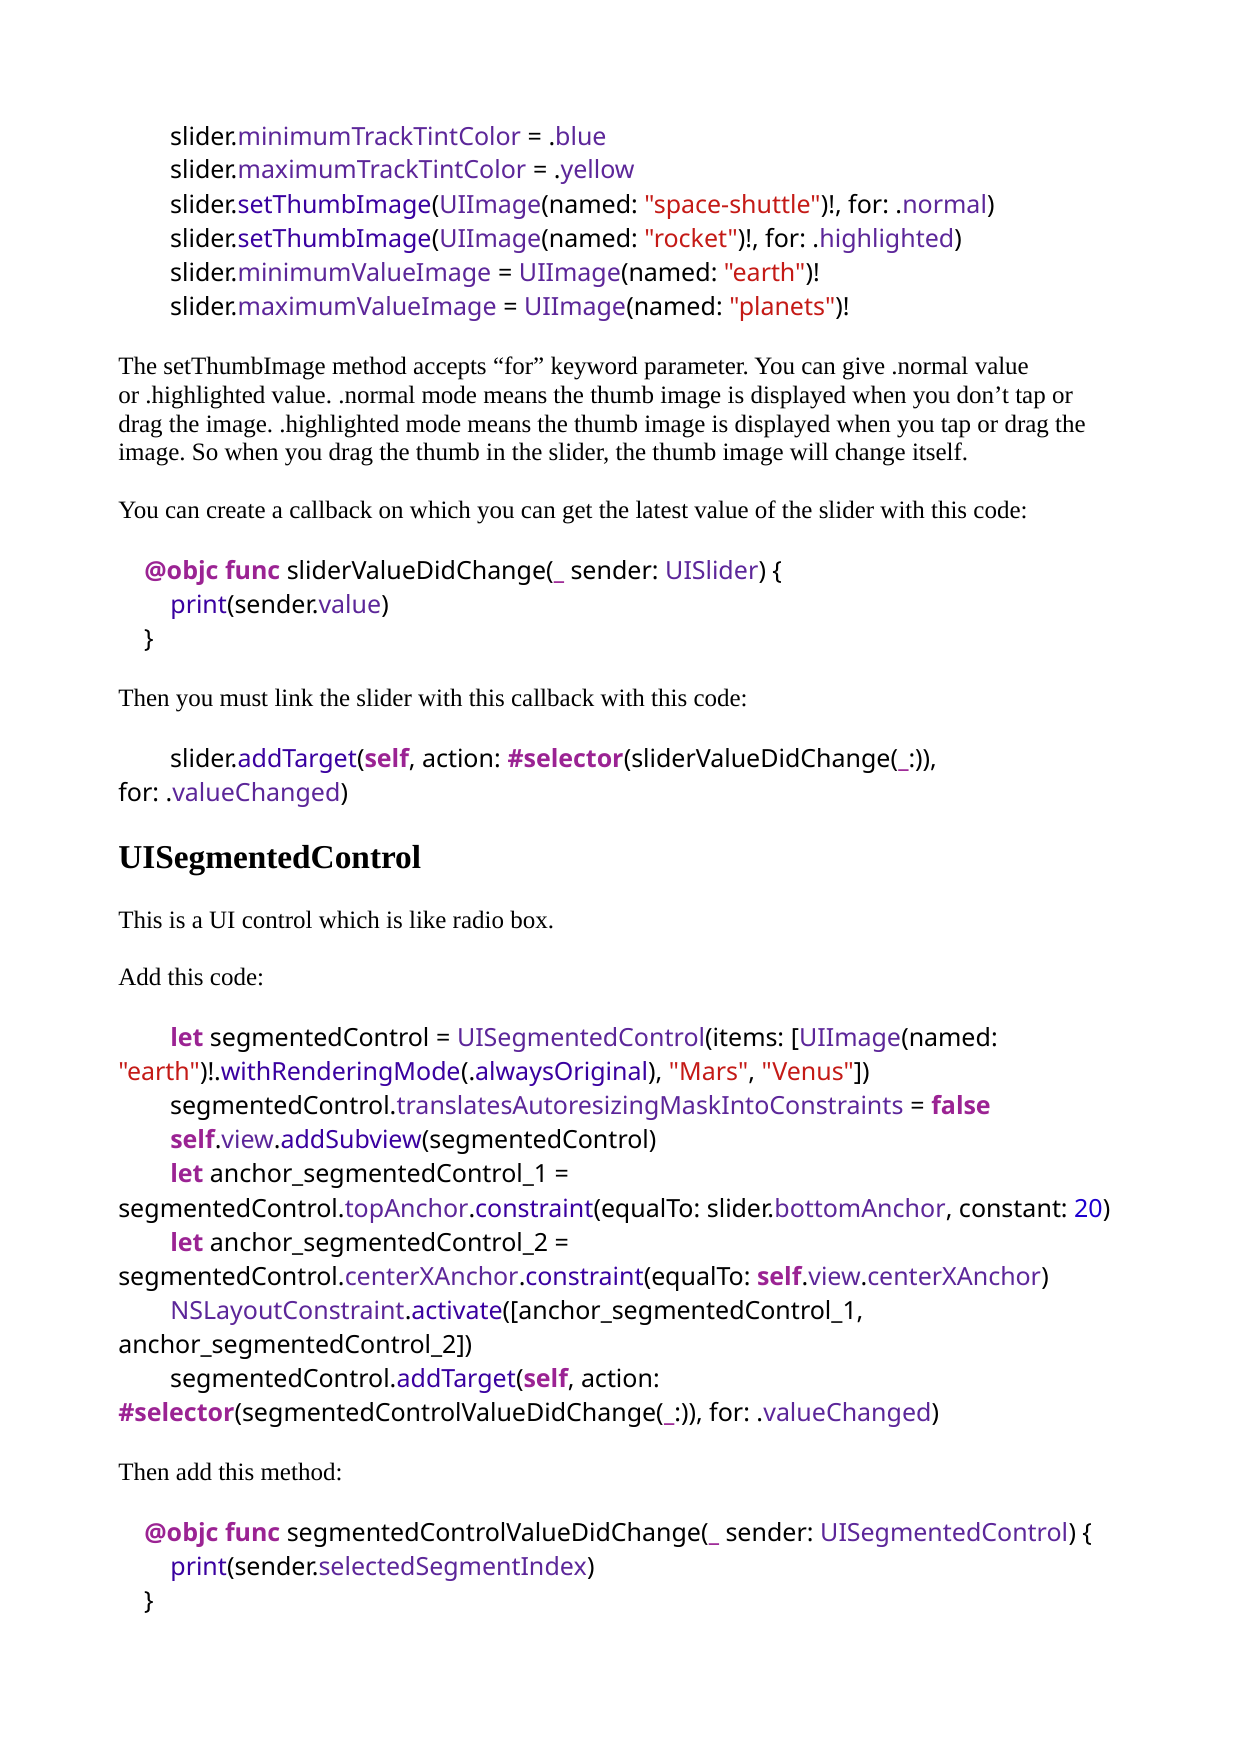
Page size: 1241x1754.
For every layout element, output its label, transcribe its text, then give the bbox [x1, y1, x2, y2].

text Then add this method: [118, 1457, 1122, 1486]
text } [118, 1583, 1122, 1617]
text NSLayoutConstraint.activate([anchor_segmentedControl_1, anchor_segmentedControl_2]) [118, 1292, 1122, 1361]
text This is a UI control which is like radio box. [118, 905, 1122, 934]
text slider.minimumTrackTintColor = .blue [118, 118, 1122, 152]
text slider.minimumValueImage = UIImage(named: "earth")! [118, 254, 1122, 288]
text You can create a callback on which you can get the latest value of the slider with this code: [118, 495, 1122, 552]
text let anchor_segmentedControl_1 = segmentedControl.topAnchor.constraint(equalTo: slider.bottomAnchor, constant: 20) [118, 1156, 1122, 1224]
text let anchor_segmentedControl_2 = segmentedControl.centerXAnchor.constraint(equalTo: self.view.centerXAnchor) [118, 1224, 1122, 1292]
text let segmentedControl = UISegmentedControl(items: [UIImage(named: "earth")!.withRenderingMode(.alwaysOriginal), "Mars", "Venus"]) [118, 1020, 1122, 1088]
text Then you must link the slider with this callback with this code: [118, 683, 1122, 712]
text The setThumbImage method accepts “for” keyword parameter. You can give .normal value or .highlighted value. .normal mode means the thumb image is displayed when you don’t tap or drag the image. .highlighted mode means the thumb image is displayed when you tap or drag the image. So when you drag the thumb in the slider, the thumb image will change itself. [118, 351, 1122, 466]
text } [118, 621, 1122, 655]
text segmentedControl.translatesAutoresizingMaskIntoConstraints = false [118, 1088, 1122, 1122]
text self.view.addSubview(segmentedControl) [118, 1122, 1122, 1156]
text @objc func sliderValueDidChange(_ sender: UISlider) { [118, 552, 1122, 587]
text slider.addTarget(self, action: #selector(sliderValueDidChange(_:)), for: .valueChanged) [118, 741, 1122, 809]
text print(sender.value) [118, 587, 1122, 621]
text slider.setThumbImage(UIImage(named: "rocket")!, for: .highlighted) [118, 220, 1122, 254]
text UISegmentedControl [118, 838, 1122, 876]
text slider.maximumValueImage = UIImage(named: "planets")! [118, 288, 1122, 322]
text segmentedControl.addTarget(self, action: #selector(segmentedControlValueDidChange(_:)), for: .valueChanged) [118, 1361, 1122, 1429]
text @objc func segmentedControlValueDidChange(_ sender: UISegmentedControl) { [118, 1515, 1122, 1549]
text Add this code: [118, 962, 1122, 991]
text slider.maximumTrackTintColor = .yellow [118, 152, 1122, 186]
text print(sender.selectedSegmentIndex) [118, 1549, 1122, 1583]
text slider.setThumbImage(UIImage(named: "space-shuttle")!, for: .normal) [118, 186, 1122, 220]
